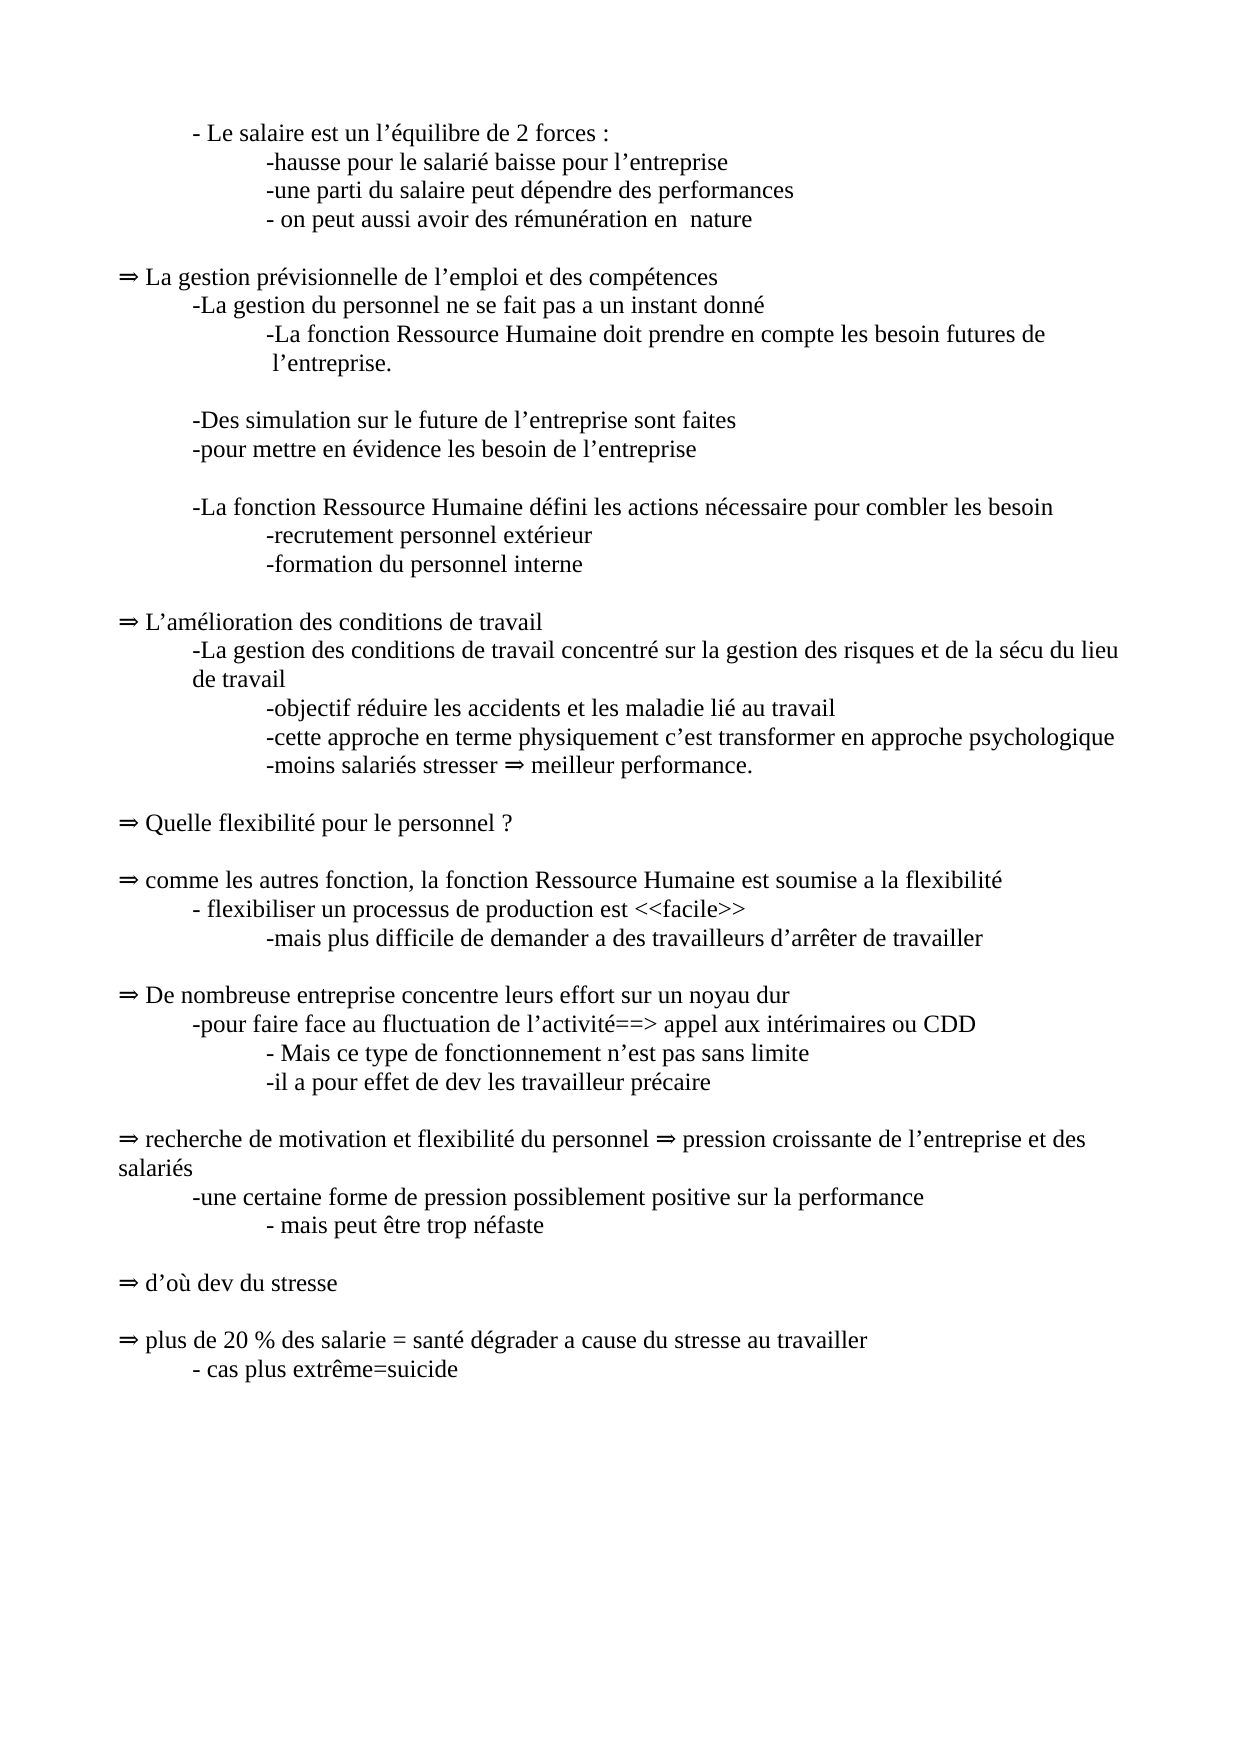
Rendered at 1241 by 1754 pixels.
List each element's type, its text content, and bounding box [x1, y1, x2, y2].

text - flexibiliser un processus de production est <<facile>> [118, 894, 1122, 923]
text -La gestion du personnel ne se fait pas a un instant donné [118, 291, 1122, 319]
text -cette approche en terme physiquement c’est transformer en approche psychologique [118, 722, 1122, 751]
text - mais peut être trop néfaste [118, 1211, 1122, 1239]
text -La gestion des conditions de travail concentré sur la gestion des risques et de la sécu du lieu de travail [118, 636, 1122, 693]
text ⇒ recherche de motivation et flexibilité du personnel ⇒ pression croissante de l’entreprise et des salariés [118, 1124, 1122, 1182]
text -Des simulation sur le future de l’entreprise sont faites [118, 406, 1122, 434]
text - Le salaire est un l’équilibre de 2 forces : [118, 118, 1122, 147]
text - cas plus extrême=suicide [118, 1354, 1122, 1383]
text -pour faire face au fluctuation de l’activité==> appel aux intérimaires ou CDD [118, 1009, 1122, 1038]
text ⇒ L’amélioration des conditions de travail [118, 607, 1122, 636]
text -recrutement personnel extérieur [118, 521, 1122, 549]
text ⇒ comme les autres fonction, la fonction Ressource Humaine est soumise a la flexibilité [118, 866, 1122, 894]
text -mais plus difficile de demander a des travailleurs d’arrêter de travailler [118, 923, 1122, 952]
text - Mais ce type de fonctionnement n’est pas sans limite [118, 1038, 1122, 1067]
text -La fonction Ressource Humaine doit prendre en compte les besoin futures de l’entreprise. [118, 319, 1122, 377]
text ⇒ d’où dev du stresse [118, 1268, 1122, 1297]
text - on peut aussi avoir des rémunération en nature [118, 204, 1122, 233]
text -moins salariés stresser ⇒ meilleur performance. [118, 751, 1122, 779]
text ⇒ plus de 20 % des salarie = santé dégrader a cause du stresse au travailler [118, 1326, 1122, 1354]
text -objectif réduire les accidents et les maladie lié au travail [118, 693, 1122, 722]
text -hausse pour le salarié baisse pour l’entreprise [118, 147, 1122, 176]
text -pour mettre en évidence les besoin de l’entreprise [118, 434, 1122, 463]
text -La fonction Ressource Humaine défini les actions nécessaire pour combler les besoin [118, 492, 1122, 521]
text -une parti du salaire peut dépendre des performances [118, 176, 1122, 204]
text -il a pour effet de dev les travailleur précaire [118, 1067, 1122, 1096]
text -une certaine forme de pression possiblement positive sur la performance [118, 1182, 1122, 1211]
text ⇒ Quelle flexibilité pour le personnel ? [118, 808, 1122, 837]
text ⇒ La gestion prévisionnelle de l’emploi et des compétences [118, 262, 1122, 291]
text ⇒ De nombreuse entreprise concentre leurs effort sur un noyau dur [118, 981, 1122, 1009]
text -formation du personnel interne [118, 549, 1122, 578]
